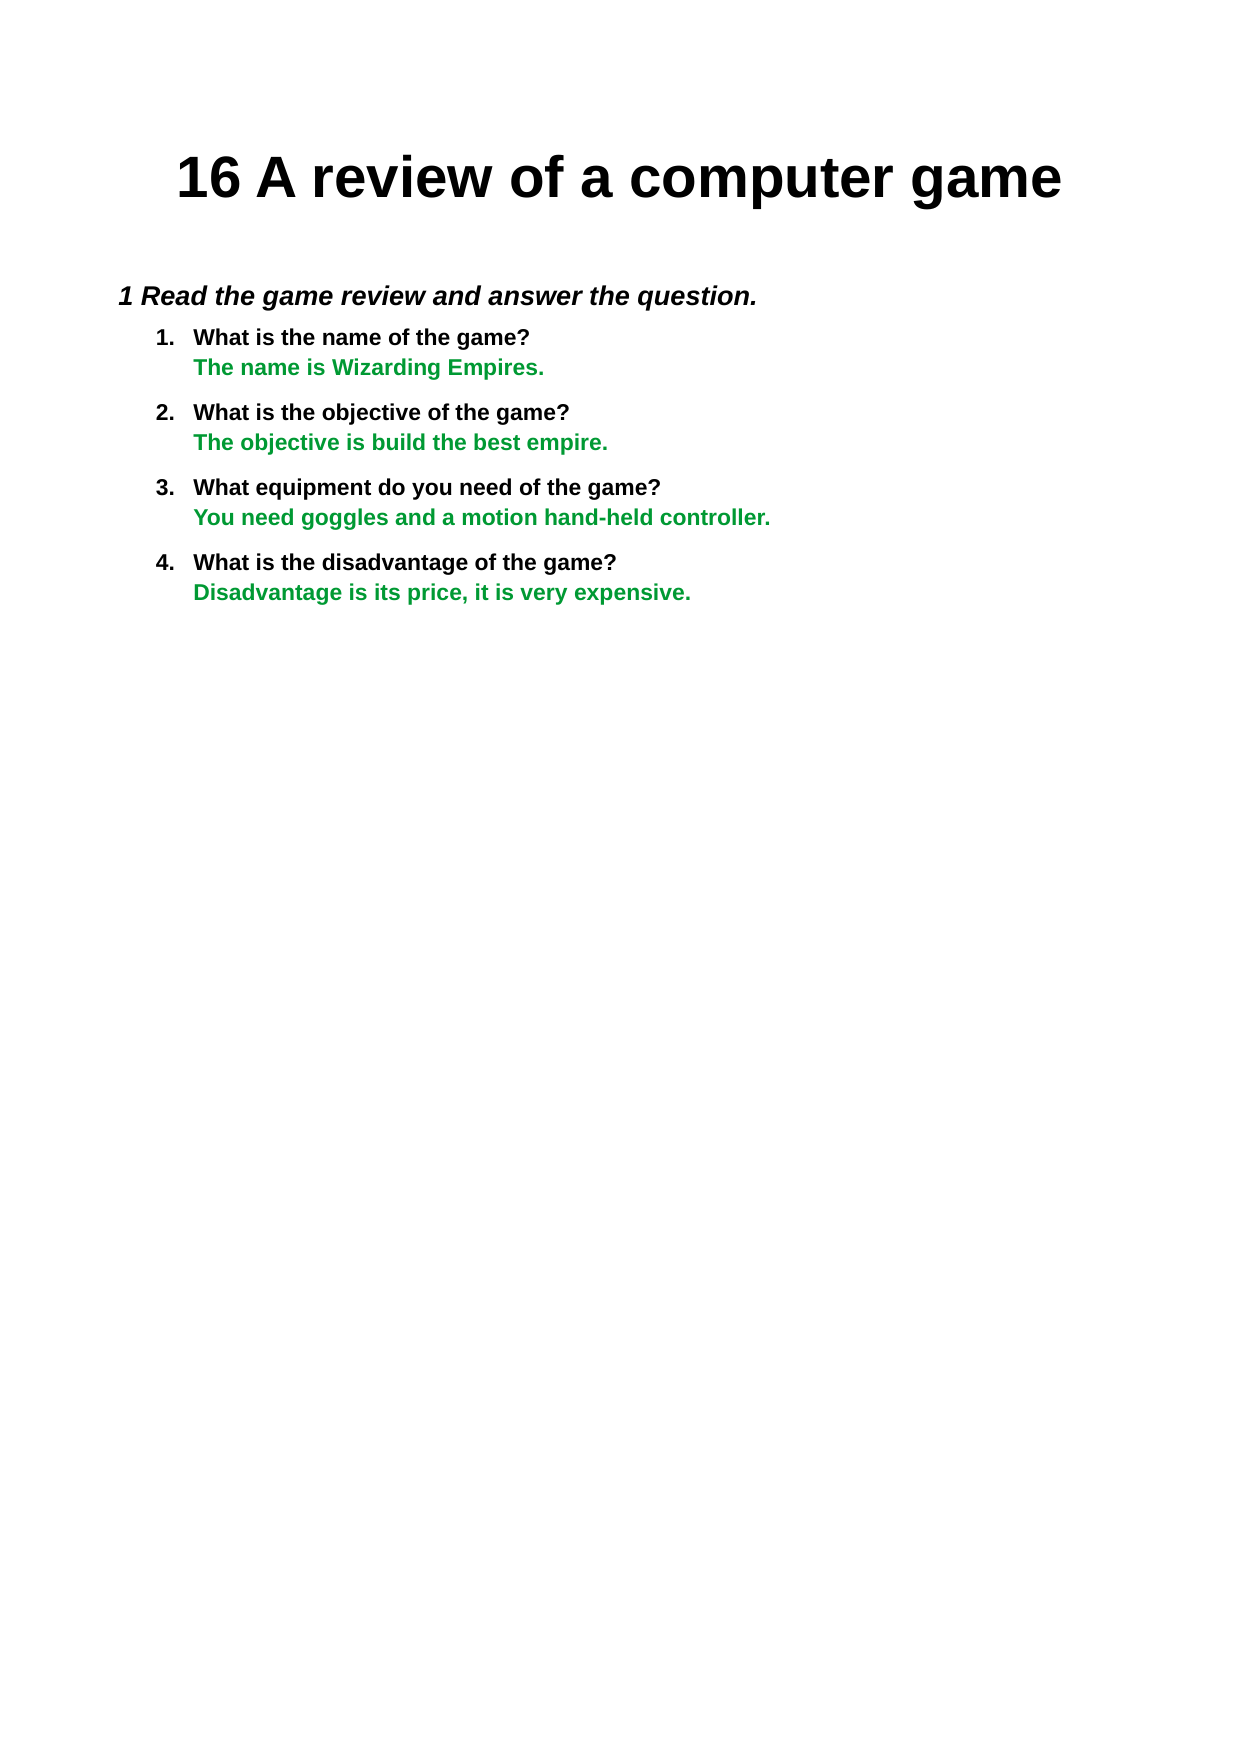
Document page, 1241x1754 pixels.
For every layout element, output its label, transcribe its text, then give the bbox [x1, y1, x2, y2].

list What is the disadvantage of the game? Disadvantage is its price, it is very expensive. [156, 549, 1122, 605]
title 16 A review of a computer game [118, 143, 1122, 210]
list What is the name of the game? The name is Wizarding Empires. [156, 324, 1122, 380]
list What is the objective of the game? The objective is build the best empire. [156, 399, 1122, 455]
subtitle 1 Read the game review and answer the question. [118, 280, 1122, 311]
list What equipment do you need of the game? You need goggles and a motion hand-held controller. [156, 474, 1122, 530]
